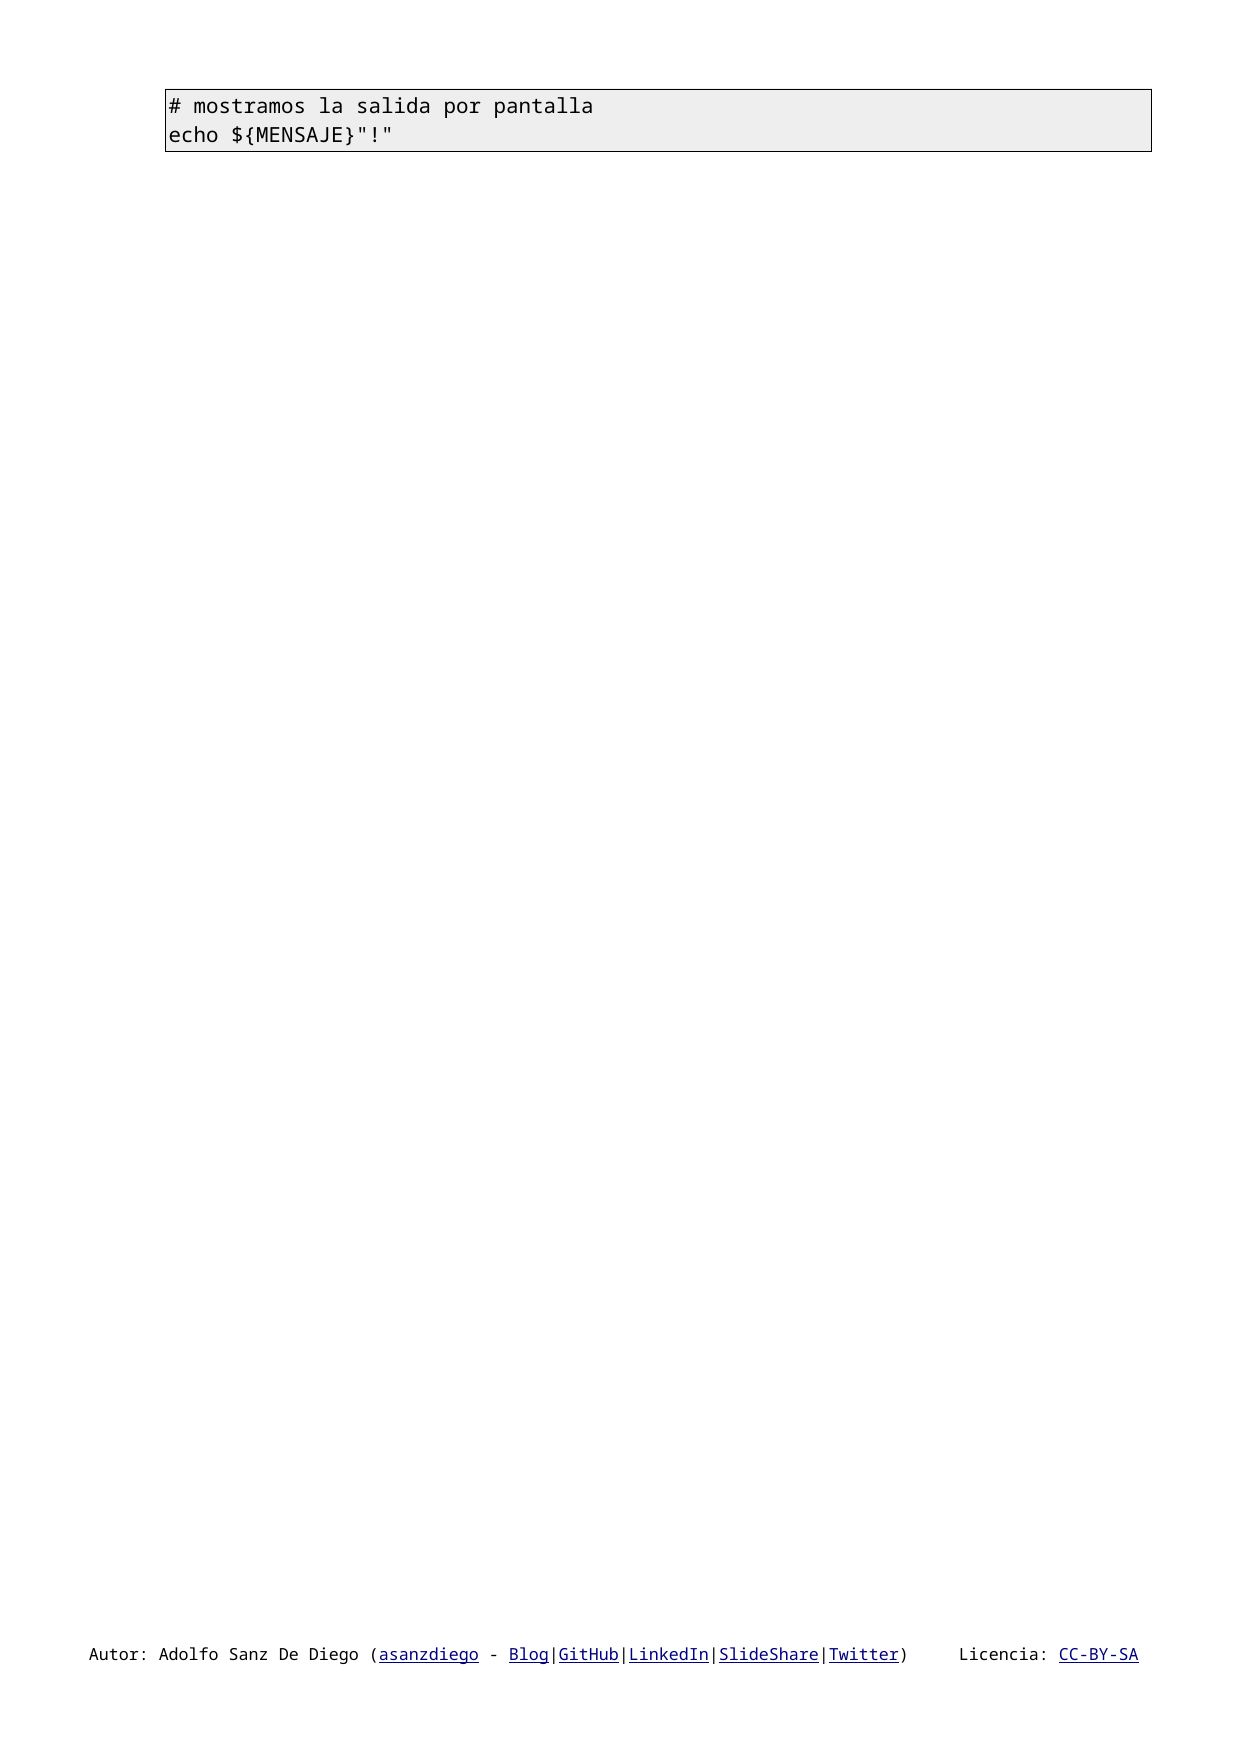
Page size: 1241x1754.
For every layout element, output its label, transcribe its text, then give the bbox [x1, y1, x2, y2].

text echo ${MENSAJE}"!" [166, 117, 1151, 151]
text # mostramos la salida por pantalla [166, 90, 1151, 117]
